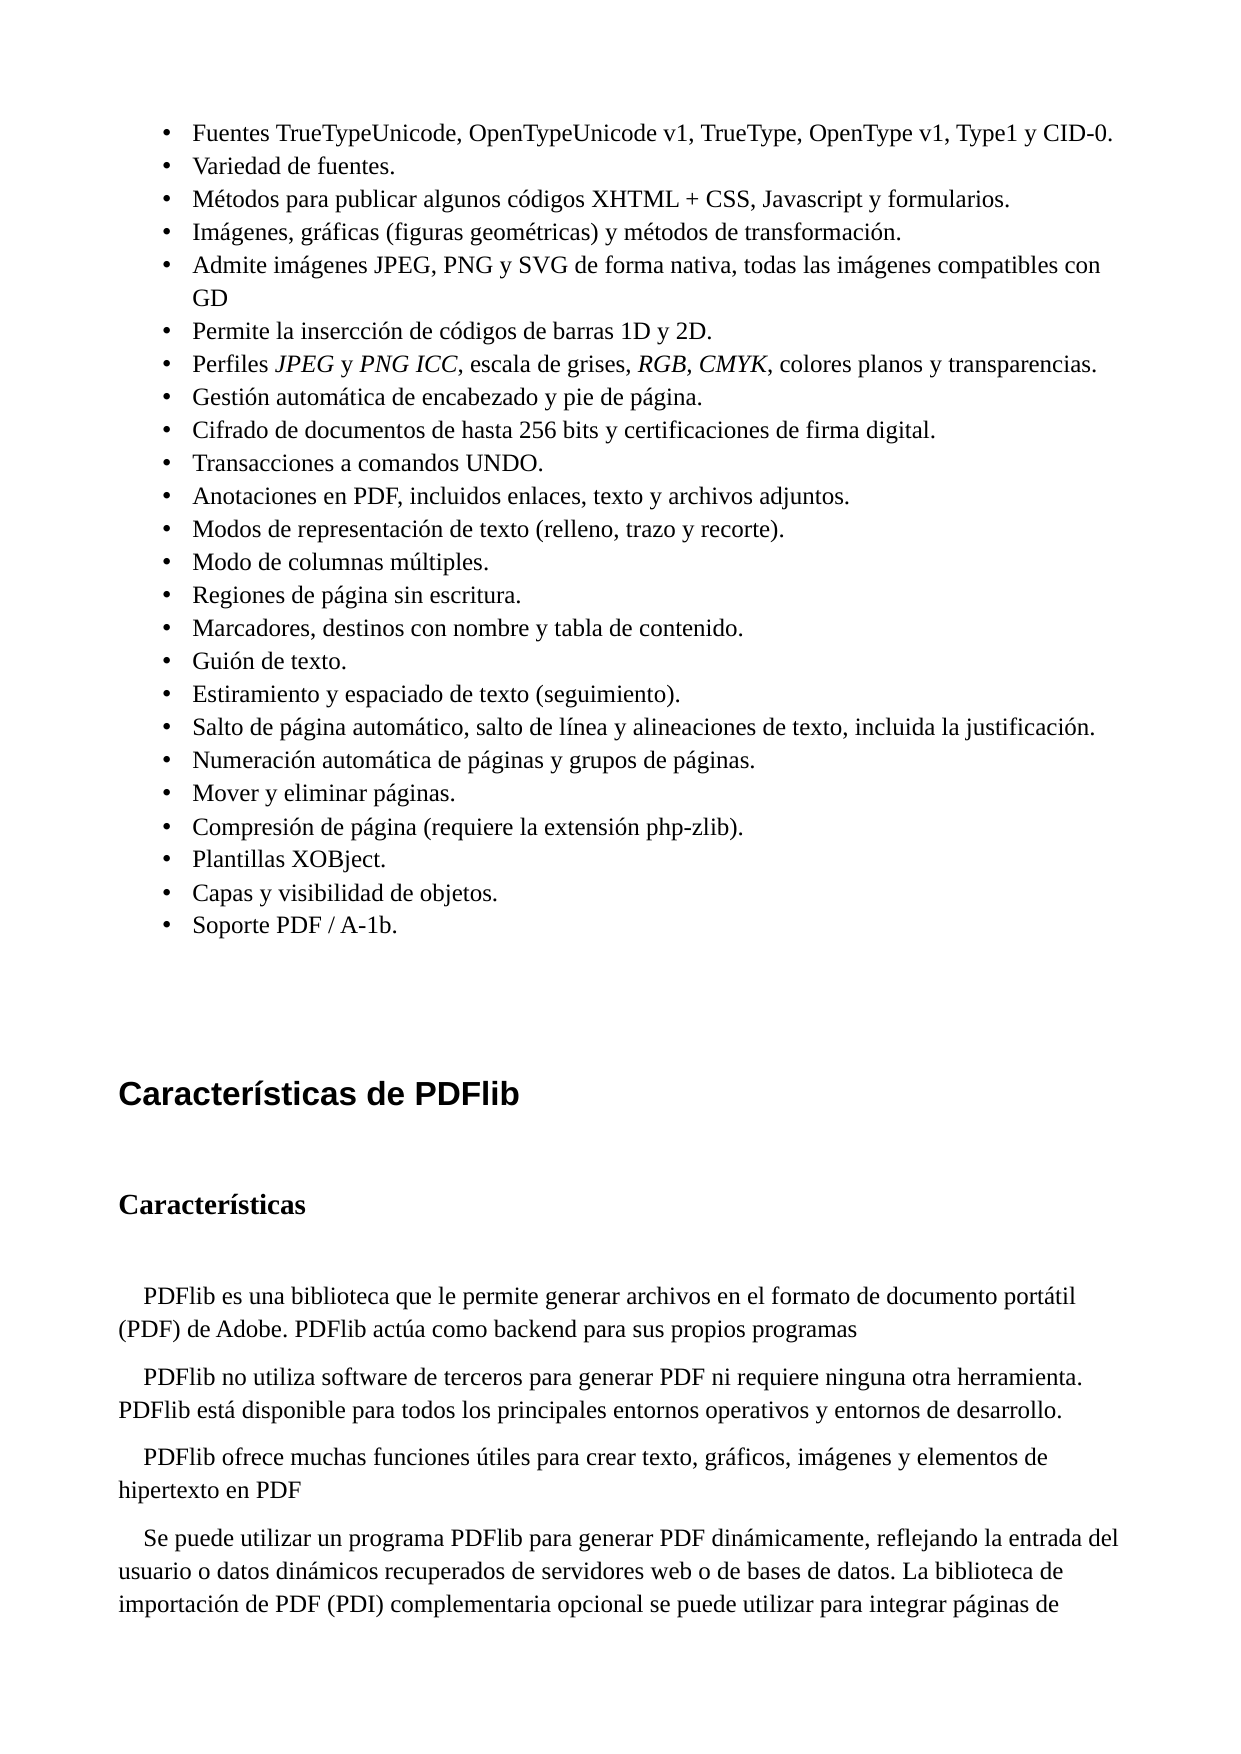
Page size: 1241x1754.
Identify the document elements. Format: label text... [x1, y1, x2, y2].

list Mover y eliminar páginas. [162, 778, 1122, 807]
list Marcadores, destinos con nombre y tabla de contenido. [162, 613, 1122, 642]
list Numeración automática de páginas y grupos de páginas. [162, 746, 1122, 774]
list Capas y visibilidad de objetos. [162, 878, 1122, 906]
list Imágenes, gráficas (figuras geométricas) y métodos de transformación. [162, 217, 1122, 246]
list Admite imágenes JPEG, PNG y SVG de forma nativa, todas las imágenes compatibles con GD [162, 250, 1122, 312]
list Cifrado de documentos de hasta 256 bits y certificaciones de firma digital. [162, 415, 1122, 444]
list Salto de página automático, salto de línea y alineaciones de texto, incluida la justificación. [162, 712, 1122, 741]
list Guión de texto. [162, 646, 1122, 675]
list Variedad de fuentes. [162, 151, 1122, 180]
list Regiones de página sin escritura. [162, 580, 1122, 609]
list Transacciones a comandos UNDO. [162, 448, 1122, 477]
list Modos de representación de texto (relleno, trazo y recorte). [162, 514, 1122, 543]
list Modo de columnas múltiples. [162, 547, 1122, 576]
text Se puede utilizar un programa PDFlib para generar PDF dinámicamente, reflejando la entrada del usuario o datos dinámicos recuperados de servidores web o de bases de datos. La biblioteca de importación de PDF (PDI) complementaria opcional se puede utilizar para integrar páginas de [118, 1523, 1122, 1618]
list Anotaciones en PDF, incluidos enlaces, texto y archivos adjuntos. [162, 481, 1122, 510]
subtitle Características de PDFlib [118, 1074, 1122, 1113]
text PDFlib ofrece muchas funciones útiles para crear texto, gráficos, imágenes y elementos de hipertexto en PDF [118, 1442, 1122, 1504]
list Soporte PDF / A-1b. [162, 911, 1122, 939]
text PDFlib no utiliza software de terceros para generar PDF ni requiere ninguna otra herramienta. PDFlib está disponible para todos los principales entornos operativos y entornos de desarrollo. [118, 1362, 1122, 1423]
list Fuentes TrueTypeUnicode, OpenTypeUnicode v1, TrueType, OpenType v1, Type1 y CID-0. [162, 118, 1122, 147]
list Perfiles JPEG y PNG ICC, escala de grises, RGB, CMYK, colores planos y transparencias. [162, 349, 1122, 378]
text PDFlib es una biblioteca que le permite generar archivos en el formato de documento portátil (PDF) de Adobe. PDFlib actúa como backend para sus propios programas [118, 1281, 1122, 1343]
subtitle Características [118, 1187, 1122, 1221]
list Estiramiento y espaciado de texto (seguimiento). [162, 679, 1122, 708]
list Gestión automática de encabezado y pie de página. [162, 382, 1122, 411]
list Métodos para publicar algunos códigos XHTML + CSS, Javascript y formularios. [162, 184, 1122, 213]
list Plantillas XOBject. [162, 844, 1122, 873]
list Permite la insercción de códigos de barras 1D y 2D. [162, 316, 1122, 345]
list Compresión de página (requiere la extensión php-zlib). [162, 812, 1122, 840]
